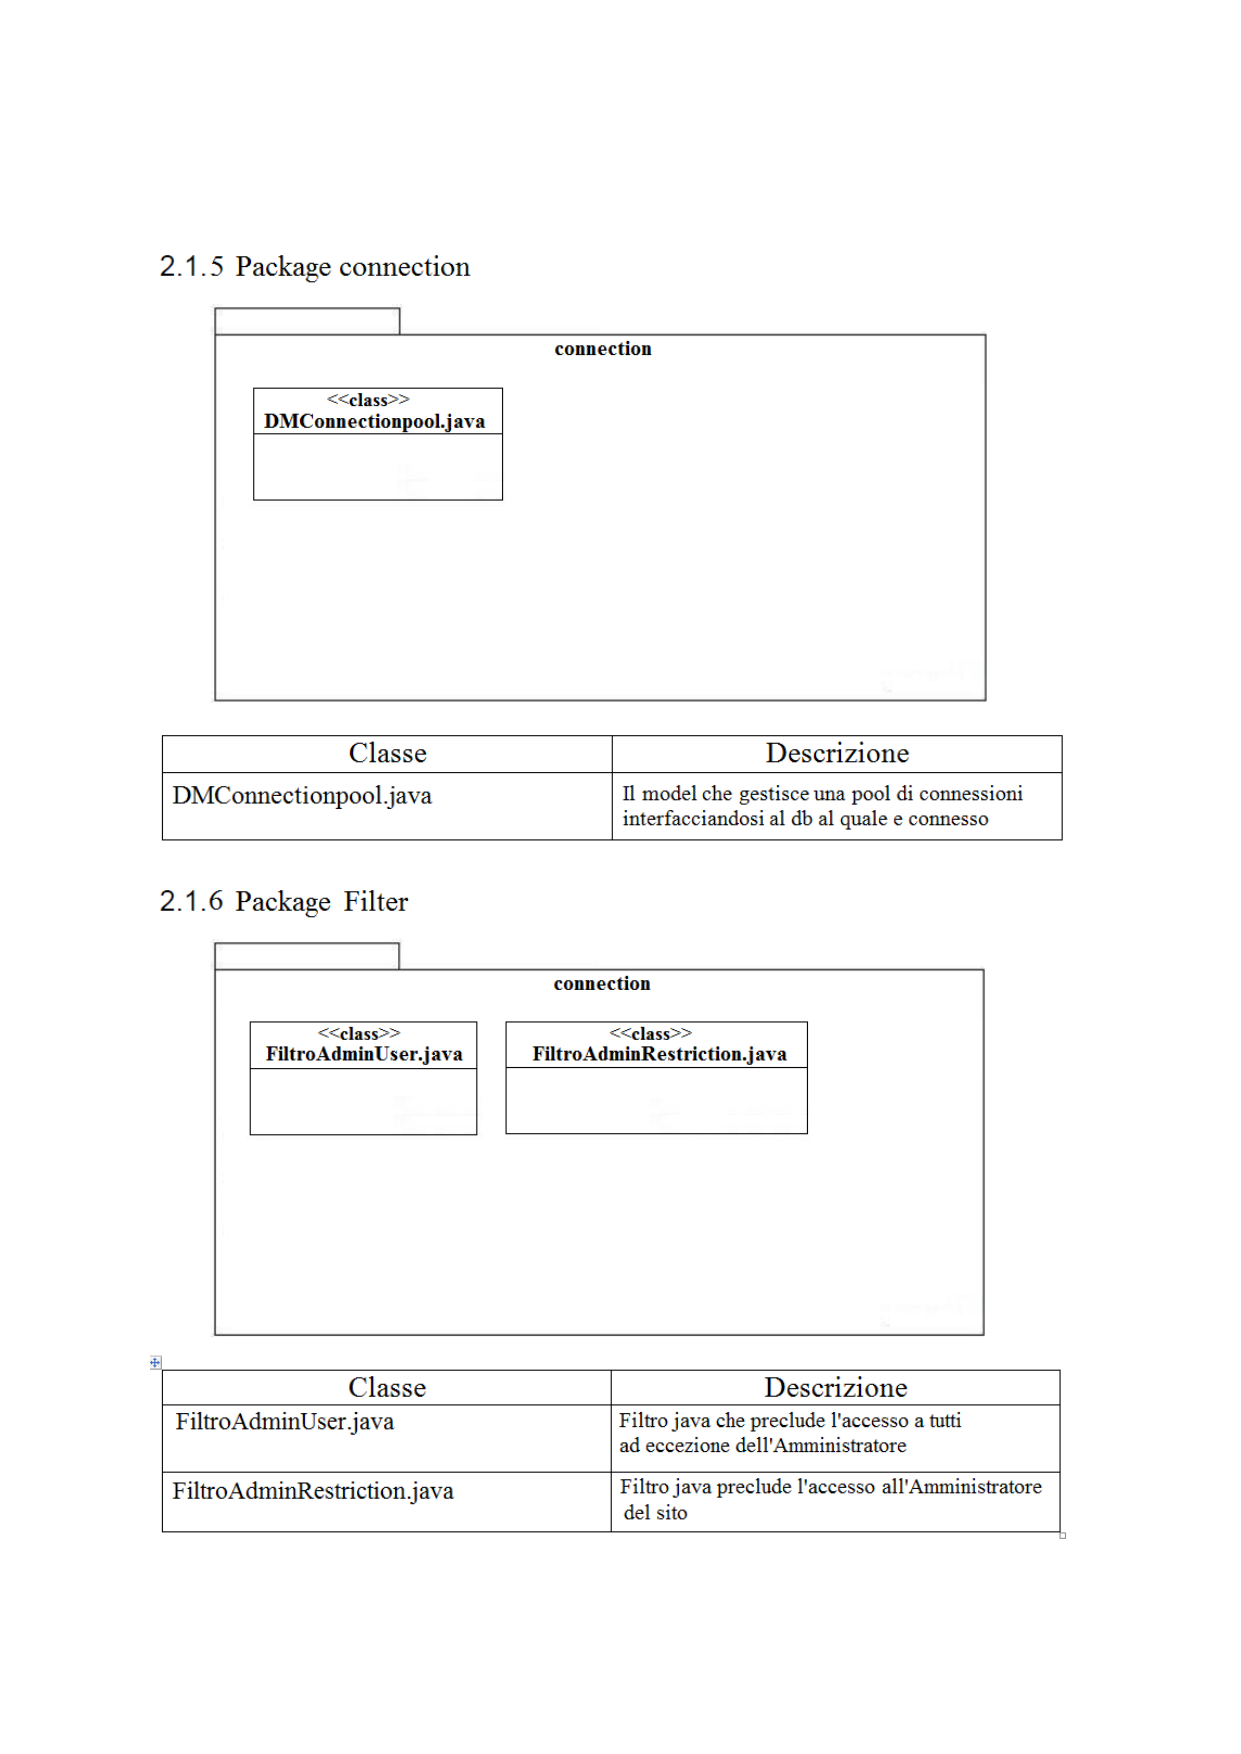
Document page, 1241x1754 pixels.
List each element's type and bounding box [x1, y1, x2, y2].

picture [150, 875, 1091, 1578]
picture [150, 240, 1091, 872]
